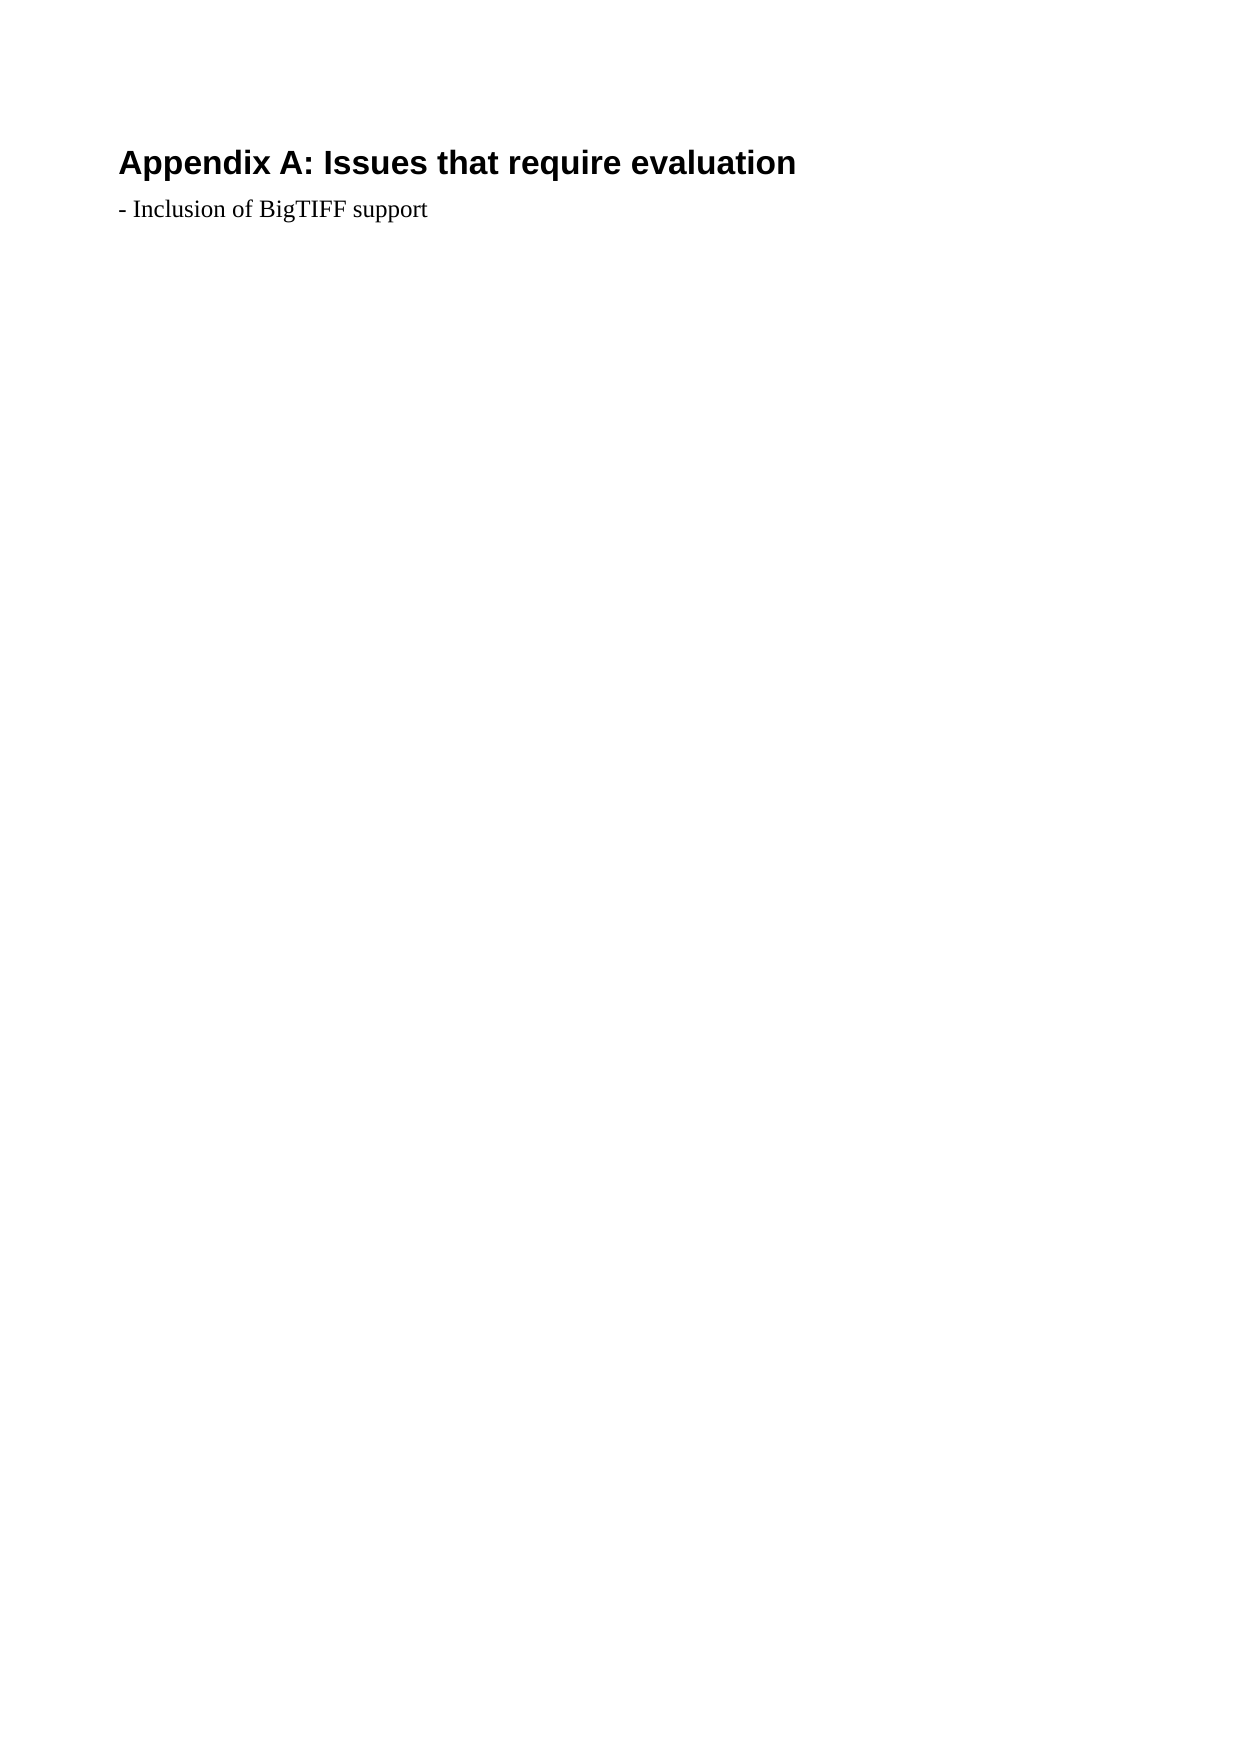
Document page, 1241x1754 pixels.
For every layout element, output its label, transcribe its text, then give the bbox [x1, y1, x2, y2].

text - Inclusion of BigTIFF support [118, 194, 1122, 223]
subtitle Appendix A: Issues that require evaluation [118, 143, 1122, 182]
